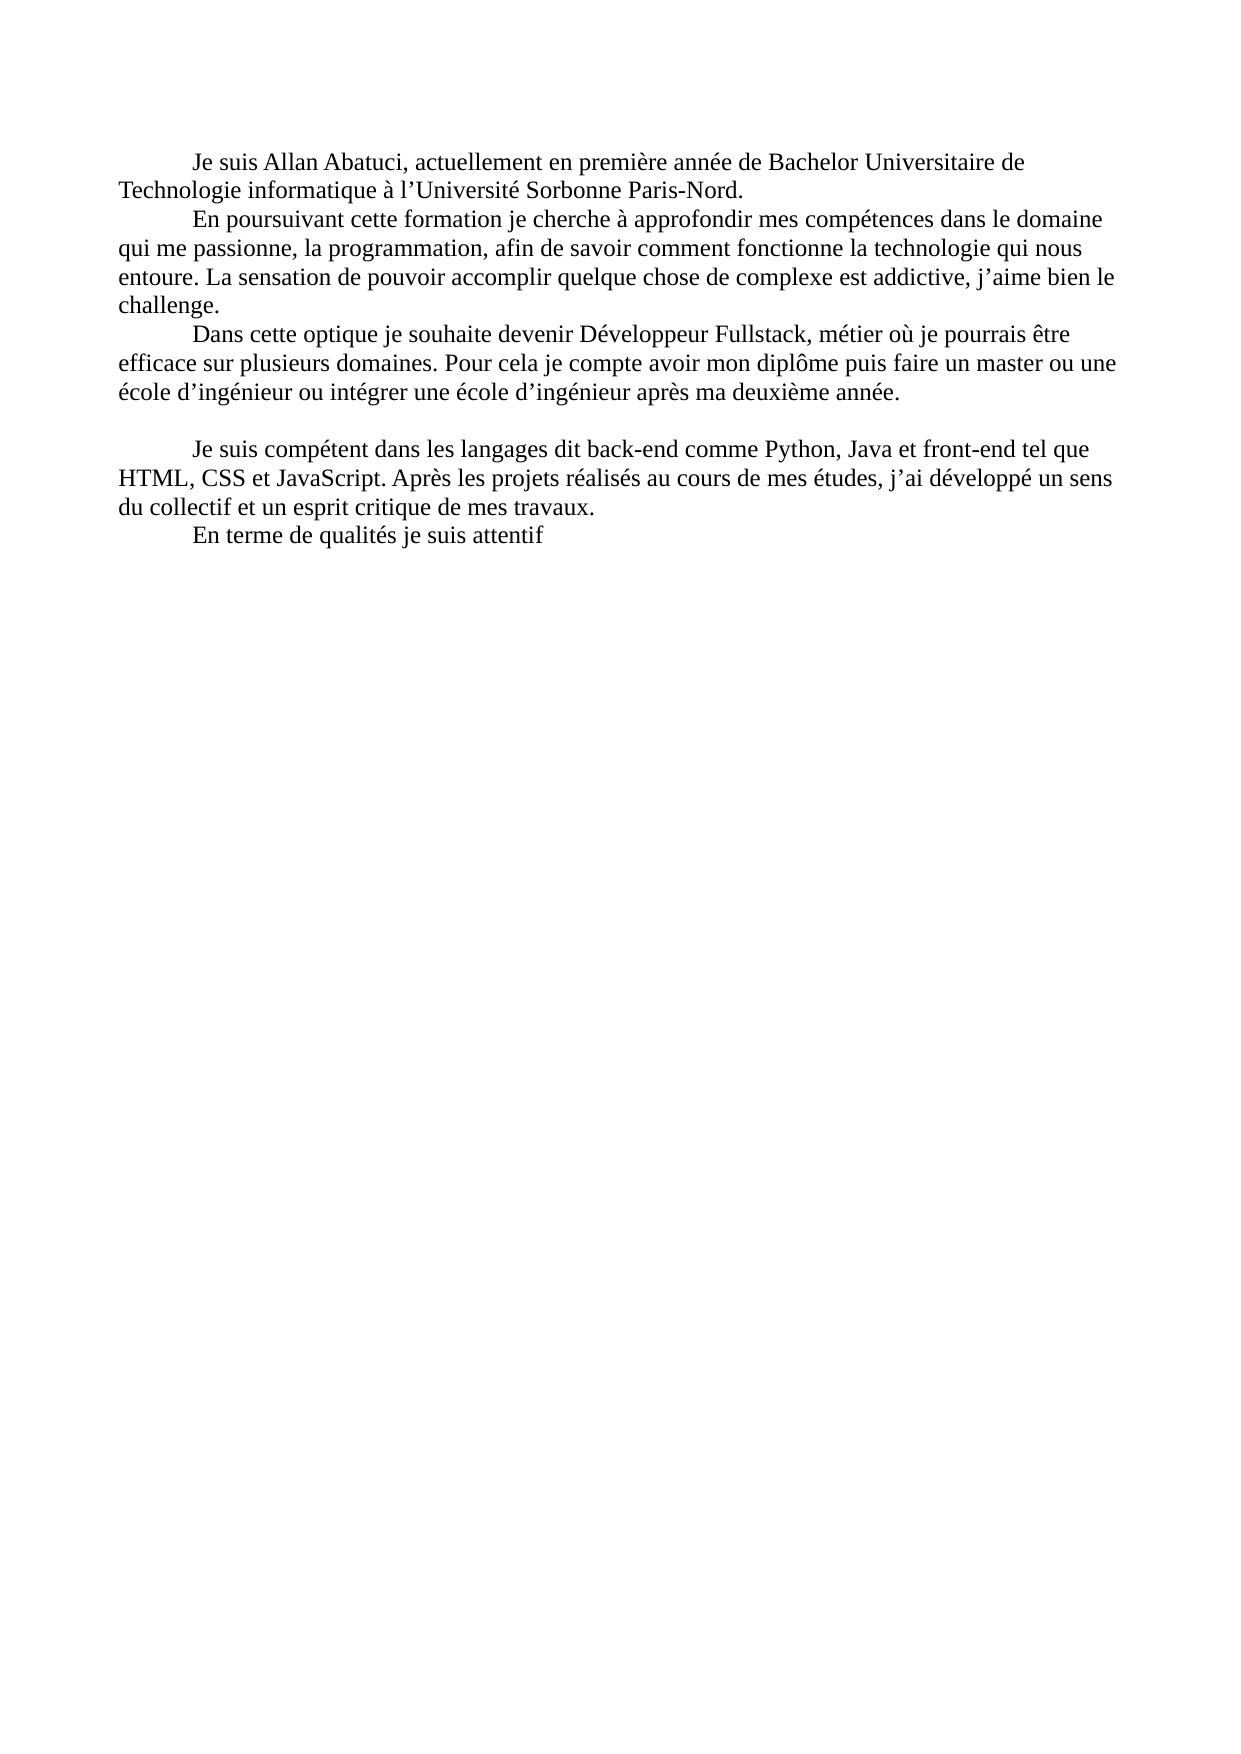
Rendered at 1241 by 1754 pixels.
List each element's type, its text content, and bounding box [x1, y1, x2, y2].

text Dans cette optique je souhaite devenir Développeur Fullstack, métier où je pourrais être efficace sur plusieurs domaines. Pour cela je compte avoir mon diplôme puis faire un master ou une école d’ingénieur ou intégrer une école d’ingénieur après ma deuxième année. [118, 319, 1122, 406]
text Je suis compétent dans les langages dit back-end comme Python, Java et front-end tel que HTML, CSS et JavaScript. Après les projets réalisés au cours de mes études, j’ai développé un sens du collectif et un esprit critique de mes travaux. [118, 434, 1122, 521]
text Je suis Allan Abatuci, actuellement en première année de Bachelor Universitaire de Technologie informatique à l’Université Sorbonne Paris-Nord. [118, 147, 1122, 204]
text En poursuivant cette formation je cherche à approfondir mes compétences dans le domaine qui me passionne, la programmation, afin de savoir comment fonctionne la technologie qui nous entoure. La sensation de pouvoir accomplir quelque chose de complexe est addictive, j’aime bien le challenge. [118, 204, 1122, 319]
text En terme de qualités je suis attentif [118, 521, 1122, 549]
